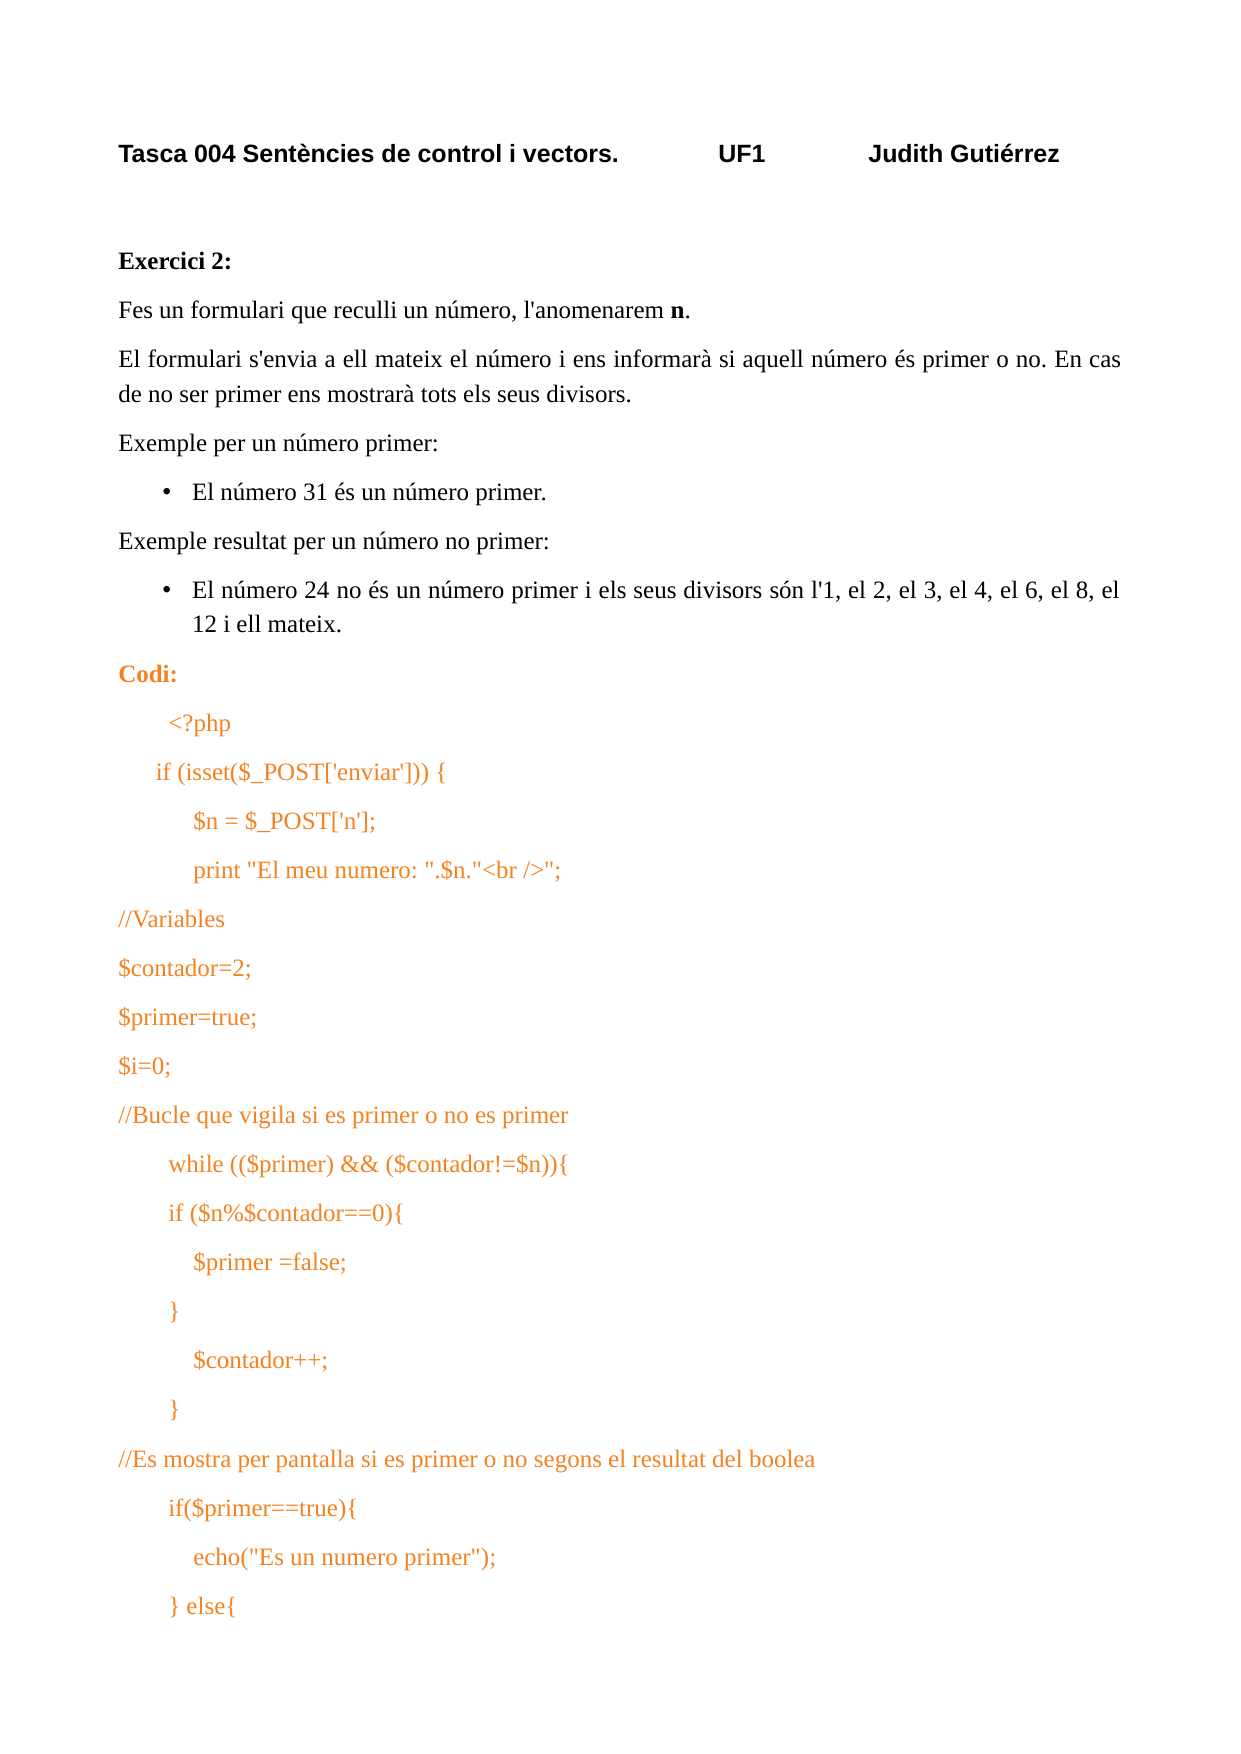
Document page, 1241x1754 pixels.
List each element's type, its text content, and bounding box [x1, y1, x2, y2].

text $contador++; [118, 1346, 1122, 1374]
list El número 31 és un número primer. [162, 477, 1122, 506]
text Codi: [118, 659, 1122, 687]
text //Bucle que vigila si es primer o no es primer [118, 1100, 1122, 1129]
text //Es mostra per pantalla si es primer o no segons el resultat del boolea [118, 1444, 1122, 1472]
text Exemple resultat per un número no primer: [118, 526, 1122, 555]
text } else{ [118, 1591, 1122, 1619]
text El formulari s'envia a ell mateix el número i ens informarà si aquell número és primer o no. En cas de no ser primer ens mostrarà tots els seus divisors. [118, 344, 1122, 408]
text if (isset($_POST['enviar'])) { [118, 757, 1122, 786]
text echo("Es un numero primer"); [118, 1542, 1122, 1571]
text <?php [118, 708, 1122, 736]
text $primer=true; [118, 1002, 1122, 1031]
text Fes un formulari que reculli un número, l'anomenarem n. [118, 295, 1122, 324]
text if ($n%$contador==0){ [118, 1198, 1122, 1227]
text if($primer==true){ [118, 1493, 1122, 1521]
text while (($primer) && ($contador!=$n)){ [118, 1149, 1122, 1178]
text print "El meu numero: ".$n."<br />"; [118, 855, 1122, 884]
text } [118, 1394, 1122, 1423]
text //Variables [118, 904, 1122, 933]
text Exercici 2: [118, 246, 1122, 275]
text $contador=2; [118, 953, 1122, 982]
text $primer =false; [118, 1247, 1122, 1276]
text $i=0; [118, 1051, 1122, 1080]
text } [118, 1296, 1122, 1325]
list El número 24 no és un número primer i els seus divisors són l'1, el 2, el 3, el 4, el 6, el 8, el 12 i ell mateix. [162, 575, 1122, 638]
text Exemple per un número primer: [118, 428, 1122, 457]
text $n = $_POST['n']; [118, 806, 1122, 834]
